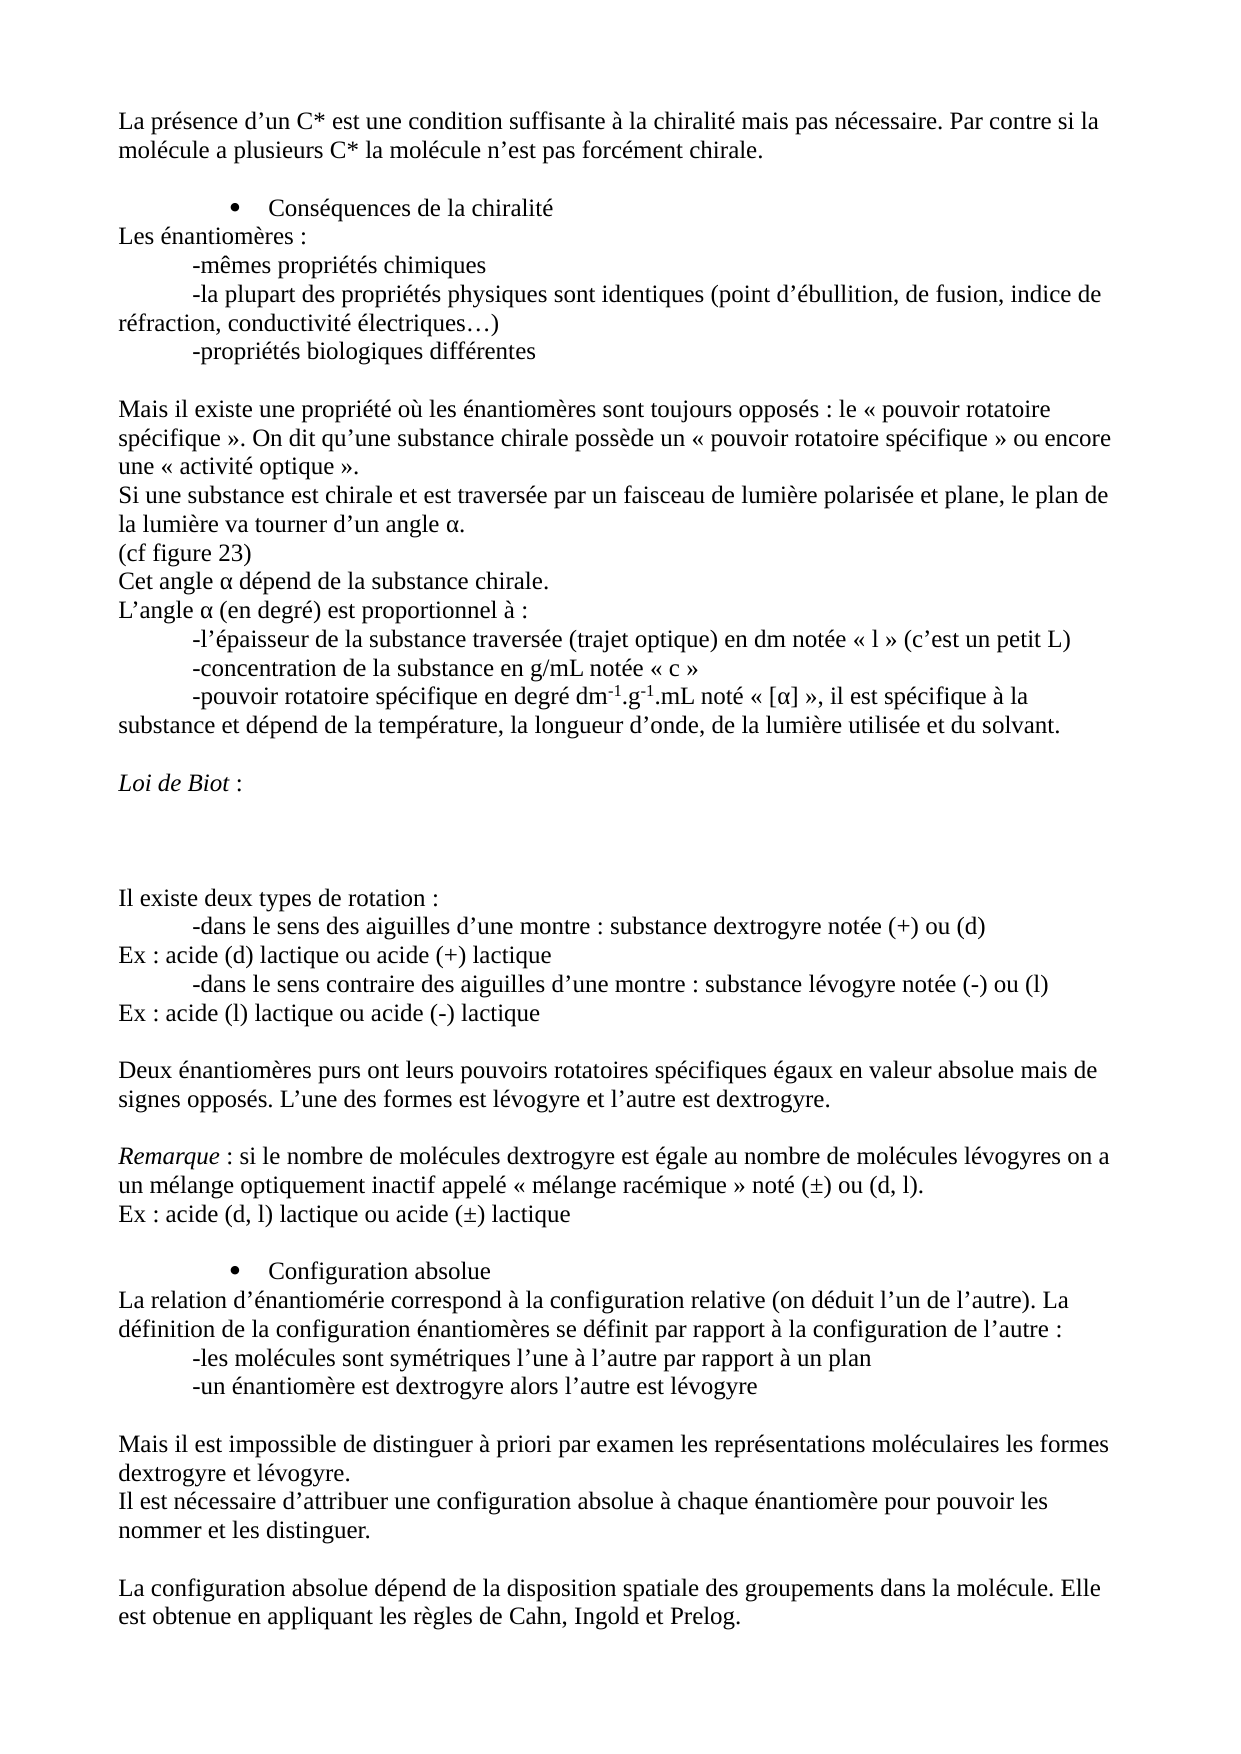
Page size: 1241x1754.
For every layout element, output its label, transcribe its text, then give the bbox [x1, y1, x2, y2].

text -un énantiomère est dextrogyre alors l’autre est lévogyre [118, 1371, 1122, 1400]
text Ex : acide (d) lactique ou acide (+) lactique [118, 940, 1122, 969]
text Mais il existe une propriété où les énantiomères sont toujours opposés : le « pouvoir rotatoire spécifique ». On dit qu’une substance chirale possède un « pouvoir rotatoire spécifique » ou encore une « activité optique ». [118, 394, 1122, 480]
text L’angle α (en degré) est proportionnel à : [118, 595, 1122, 624]
text -les molécules sont symétriques l’une à l’autre par rapport à un plan [118, 1343, 1122, 1371]
list Configuration absolue [231, 1256, 1122, 1285]
text -mêmes propriétés chimiques [118, 250, 1122, 279]
text Si une substance est chirale et est traversée par un faisceau de lumière polarisée et plane, le plan de la lumière va tourner d’un angle α. [118, 480, 1122, 538]
text Ex : acide (d, l) lactique ou acide (±) lactique [118, 1199, 1122, 1228]
text -pouvoir rotatoire spécifique en degré dm-1.g-1.mL noté « [α] », il est spécifique à la substance et dépend de la température, la longueur d’onde, de la lumière utilisée et du solvant. [118, 681, 1122, 739]
text -l’épaisseur de la substance traversée (trajet optique) en dm notée « l » (c’est un petit L) [118, 624, 1122, 653]
text Deux énantiomères purs ont leurs pouvoirs rotatoires spécifiques égaux en valeur absolue mais de signes opposés. L’une des formes est lévogyre et l’autre est dextrogyre. [118, 1055, 1122, 1113]
text (cf figure 23) [118, 538, 1122, 566]
text Remarque : si le nombre de molécules dextrogyre est égale au nombre de molécules lévogyres on a un mélange optiquement inactif appelé « mélange racémique » noté (±) ou (d, l). [118, 1141, 1122, 1199]
list Conséquences de la chiralité [231, 193, 1122, 221]
text -propriétés biologiques différentes [118, 336, 1122, 365]
text Cet angle α dépend de la substance chirale. [118, 566, 1122, 595]
text Ex : acide (l) lactique ou acide (-) lactique [118, 998, 1122, 1026]
text -concentration de la substance en g/mL notée « c » [118, 653, 1122, 681]
text Loi de Biot : [118, 768, 1122, 796]
text Il existe deux types de rotation : [118, 883, 1122, 911]
text La présence d’un C* est une condition suffisante à la chiralité mais pas nécessaire. Par contre si la molécule a plusieurs C* la molécule n’est pas forcément chirale. [118, 106, 1122, 164]
text La relation d’énantiomérie correspond à la configuration relative (on déduit l’un de l’autre). La définition de la configuration énantiomères se définit par rapport à la configuration de l’autre : [118, 1285, 1122, 1343]
text Mais il est impossible de distinguer à priori par examen les représentations moléculaires les formes dextrogyre et lévogyre. [118, 1429, 1122, 1486]
text -dans le sens contraire des aiguilles d’une montre : substance lévogyre notée (-) ou (l) [118, 969, 1122, 998]
text Il est nécessaire d’attribuer une configuration absolue à chaque énantiomère pour pouvoir les nommer et les distinguer. [118, 1486, 1122, 1544]
text -la plupart des propriétés physiques sont identiques (point d’ébullition, de fusion, indice de réfraction, conductivité électriques…) [118, 279, 1122, 336]
text Les énantiomères : [118, 221, 1122, 250]
text -dans le sens des aiguilles d’une montre : substance dextrogyre notée (+) ou (d) [118, 911, 1122, 940]
text La configuration absolue dépend de la disposition spatiale des groupements dans la molécule. Elle est obtenue en appliquant les règles de Cahn, Ingold et Prelog. [118, 1573, 1122, 1630]
